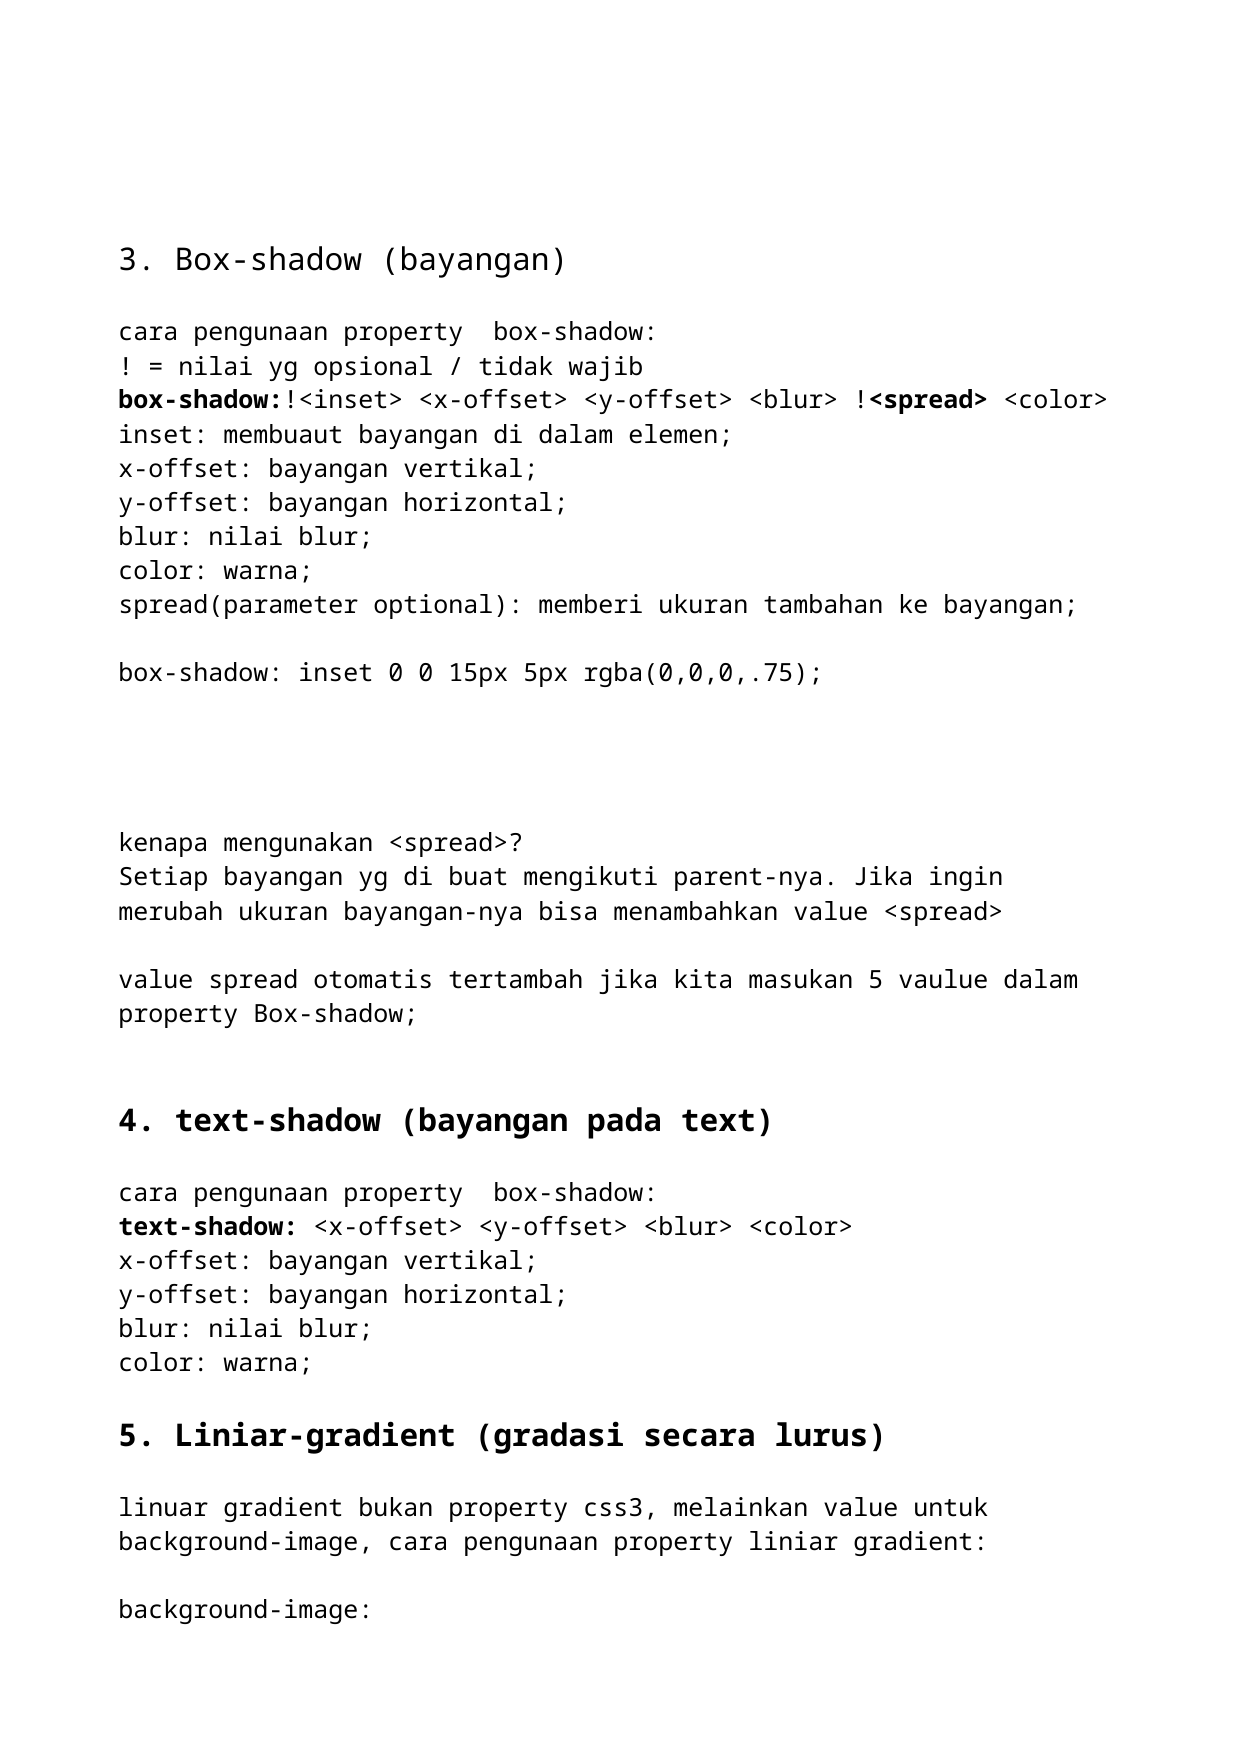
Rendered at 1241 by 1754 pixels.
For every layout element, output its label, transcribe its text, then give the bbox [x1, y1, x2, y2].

text inset: membuaut bayangan di dalam elemen; [118, 416, 1122, 450]
text 5. Liniar-gradient (gradasi secara lurus) [118, 1413, 1122, 1455]
text y-offset: bayangan horizontal; [118, 484, 1122, 518]
text color: warna; [118, 552, 1122, 587]
text cara pengunaan property box-shadow: [118, 1174, 1122, 1208]
text box-shadow: inset 0 0 15px 5px rgba(0,0,0,.75); [118, 655, 1122, 689]
text blur: nilai blur; [118, 518, 1122, 552]
text box-shadow:!<inset> <x-offset> <y-offset> <blur> !<spread> <color> [118, 382, 1122, 416]
text y-offset: bayangan horizontal; [118, 1276, 1122, 1310]
text linuar gradient bukan property css3, melainkan value untuk background-image, cara pengunaan property liniar gradient: [118, 1489, 1122, 1557]
text spread(parameter optional): memberi ukuran tambahan ke bayangan; [118, 587, 1122, 621]
text cara pengunaan property box-shadow: [118, 314, 1122, 348]
text ! = nilai yg opsional / tidak wajib [118, 348, 1122, 382]
text text-shadow: <x-offset> <y-offset> <blur> <color> [118, 1208, 1122, 1242]
text value spread otomatis tertambah jika kita masukan 5 vaulue dalam property Box-shadow; [118, 961, 1122, 1029]
text 3. Box-shadow (bayangan) [118, 237, 1122, 280]
text x-offset: bayangan vertikal; [118, 450, 1122, 484]
text color: warna; [118, 1344, 1122, 1378]
text x-offset: bayangan vertikal; [118, 1242, 1122, 1276]
text 4. text-shadow (bayangan pada text) [118, 1097, 1122, 1140]
text blur: nilai blur; [118, 1310, 1122, 1344]
text background-image: [118, 1591, 1122, 1626]
text Setiap bayangan yg di buat mengikuti parent-nya. Jika ingin merubah ukuran bayangan-nya bisa menambahkan value <spread> [118, 859, 1122, 927]
text kenapa mengunakan <spread>? [118, 825, 1122, 859]
